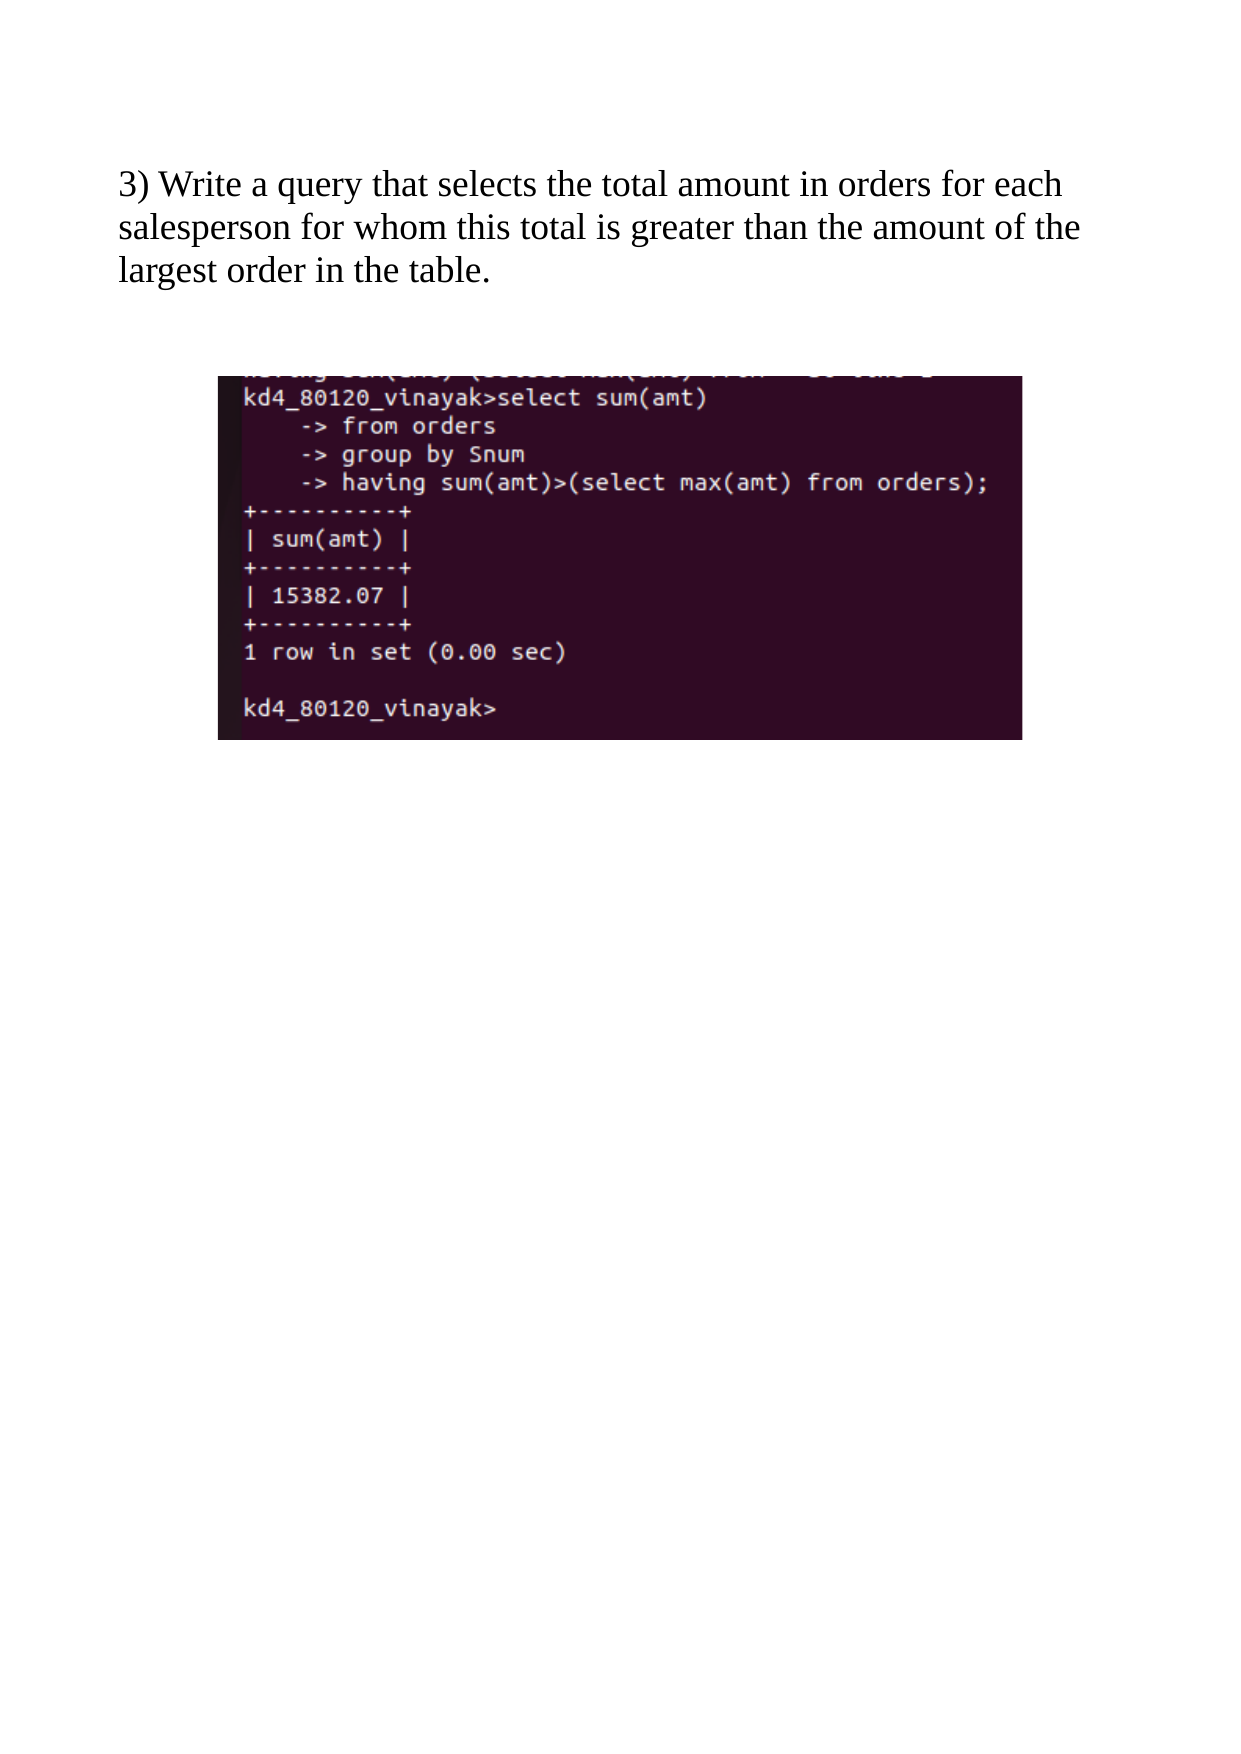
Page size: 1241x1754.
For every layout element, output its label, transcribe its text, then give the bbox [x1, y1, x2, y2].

picture [217, 376, 1023, 740]
text 3) Write a query that selects the total amount in orders for each salesperson for whom this total is greater than the amount of the largest order in the table. [118, 161, 1122, 291]
